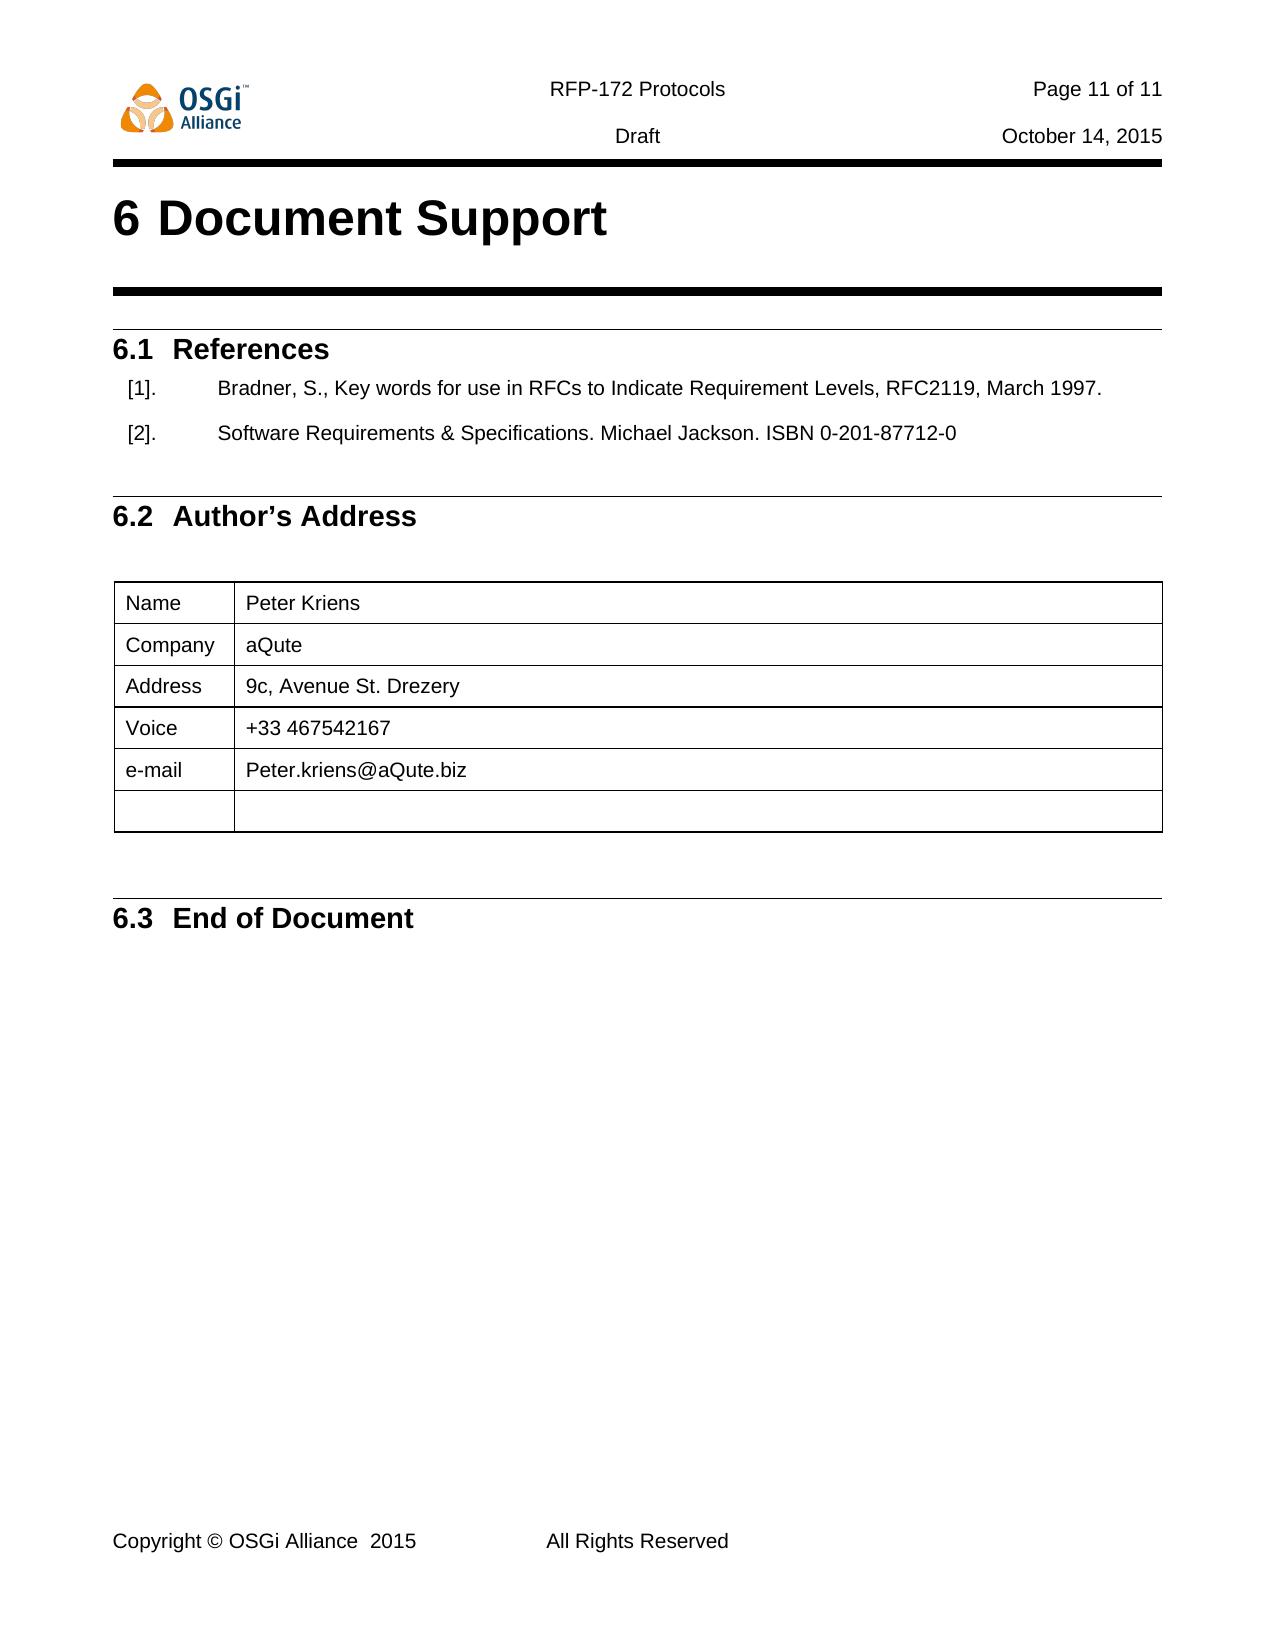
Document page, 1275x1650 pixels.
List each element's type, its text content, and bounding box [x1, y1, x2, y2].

table_cell Voice [115, 708, 234, 748]
table_cell Address [115, 666, 234, 706]
table_cell Peter.kriens@aQute.biz [235, 749, 1162, 790]
subtitle Document Support [112, 160, 1162, 296]
list Bradner, S., Key words for use in RFCs to Indicate Requirement Levels, RFC2119, March 1997. [127, 376, 1162, 400]
table_cell e-mail [115, 749, 234, 790]
table_header Peter Kriens [235, 583, 1162, 623]
subtitle References [112, 330, 1162, 366]
subtitle Author’s Address [112, 497, 1162, 532]
table_cell aQute [235, 624, 1162, 665]
table_cell [235, 791, 1162, 831]
list Software Requirements & Specifications. Michael Jackson. ISBN 0-201-87712-0 [127, 421, 1162, 445]
table_header Name [115, 583, 234, 623]
table_cell Company [115, 624, 234, 665]
table_cell +33 467542167 [235, 708, 1162, 748]
picture [113, 76, 257, 140]
table_cell [115, 791, 234, 831]
table_cell 9c, Avenue St. Drezery [235, 666, 1162, 706]
subtitle End of Document [112, 899, 1162, 935]
